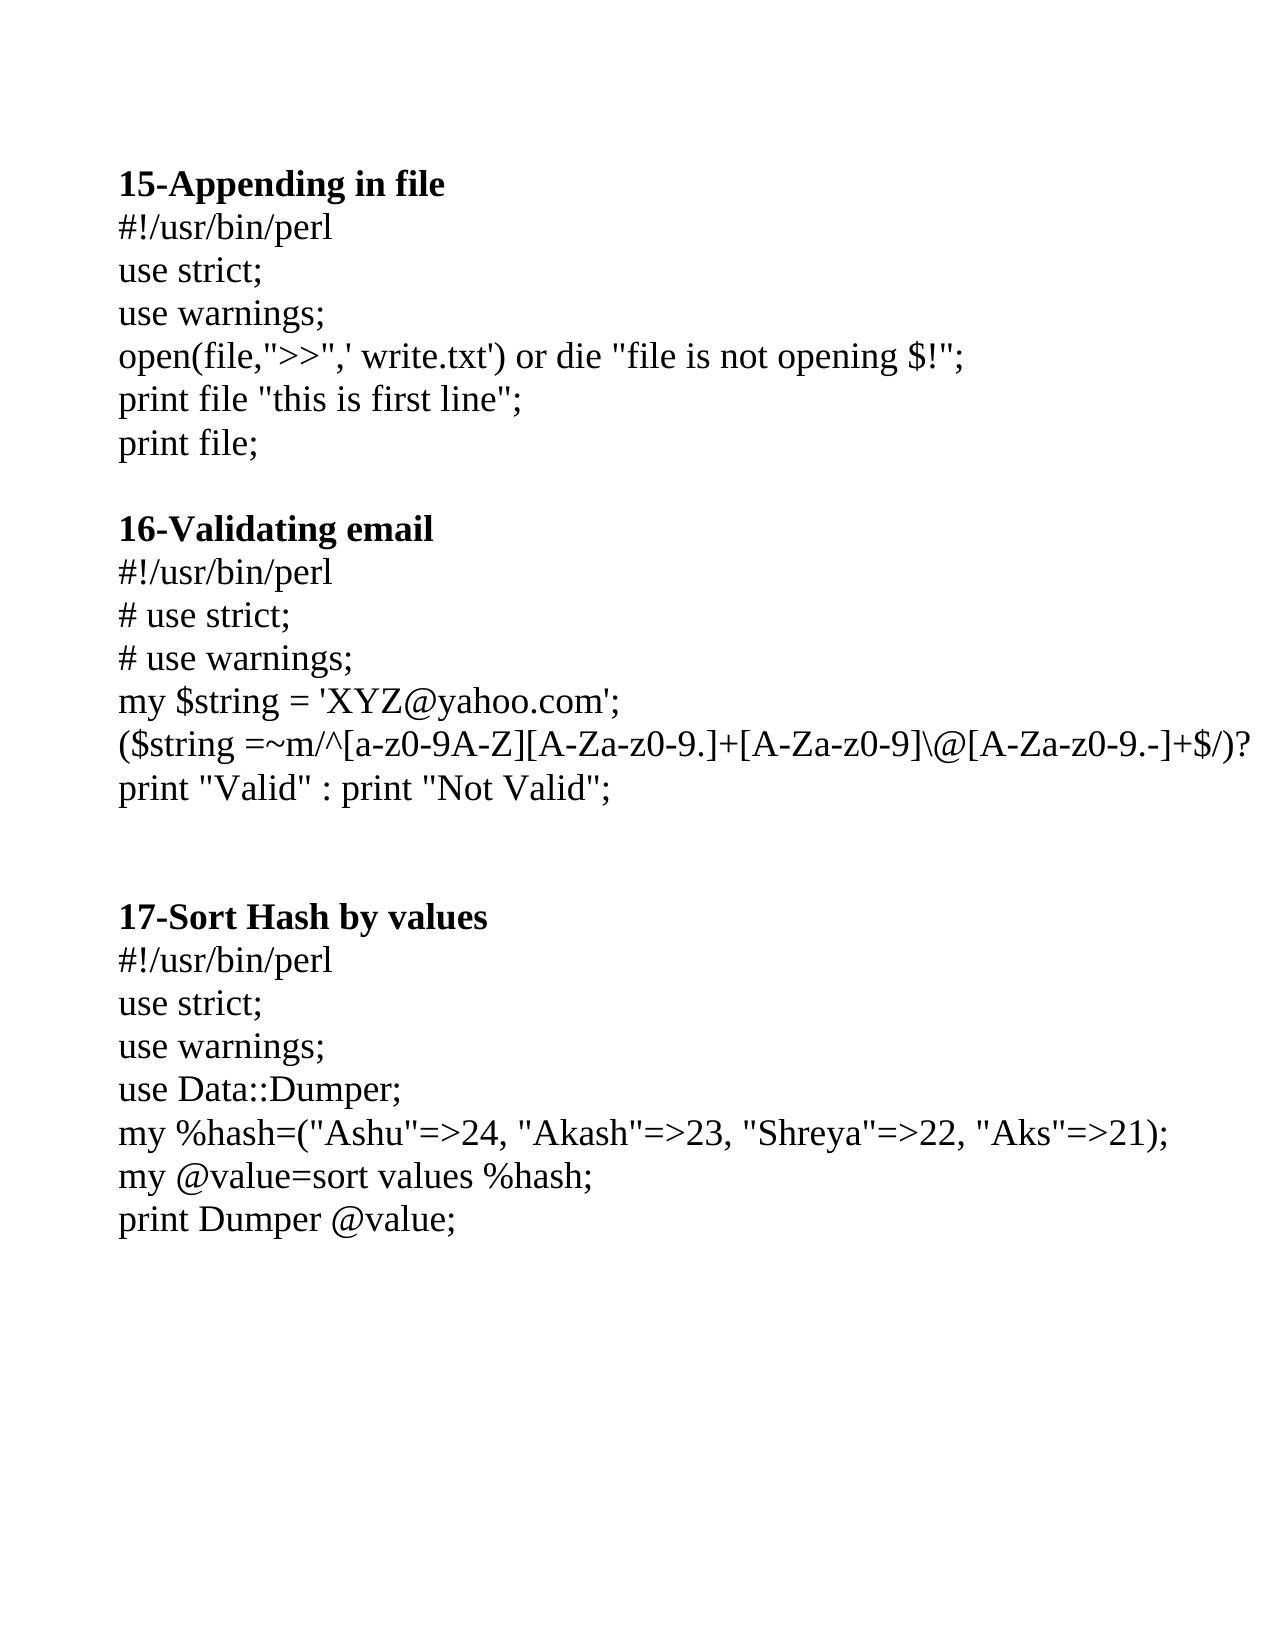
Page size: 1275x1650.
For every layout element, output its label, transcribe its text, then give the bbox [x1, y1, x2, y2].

text open(file,">>",' write.txt') or die "file is not opening $!"; [118, 334, 1275, 377]
text my @value=sort values %hash; [118, 1153, 1275, 1196]
text my %hash=("Ashu"=>24, "Akash"=>23, "Shreya"=>22, "Aks"=>21); [118, 1110, 1275, 1153]
text use warnings; [118, 291, 1275, 334]
text 16-Validating email [118, 506, 1275, 549]
text use Data::Dumper; [118, 1067, 1275, 1110]
text # use warnings; [118, 636, 1275, 679]
text #!/usr/bin/perl [118, 549, 1275, 592]
text print Dumper @value; [118, 1196, 1275, 1239]
text #!/usr/bin/perl [118, 204, 1275, 247]
text use strict; [118, 247, 1275, 291]
text # use strict; [118, 592, 1275, 636]
text #!/usr/bin/perl [118, 937, 1275, 981]
text 15-Appending in file [118, 161, 1275, 204]
text my $string = 'XYZ@yahoo.com'; [118, 679, 1275, 722]
text use warnings; [118, 1024, 1275, 1067]
text use strict; [118, 981, 1275, 1024]
text 17-Sort Hash by values [118, 894, 1275, 937]
text ($string =~m/^[a-z0-9A-Z][A-Za-z0-9.]+[A-Za-z0-9]\@[A-Za-z0-9.-]+$/)? print "Valid" : print "Not Valid"; [118, 722, 1275, 808]
text print file "this is first line"; [118, 377, 1275, 420]
text print file; [118, 420, 1275, 463]
